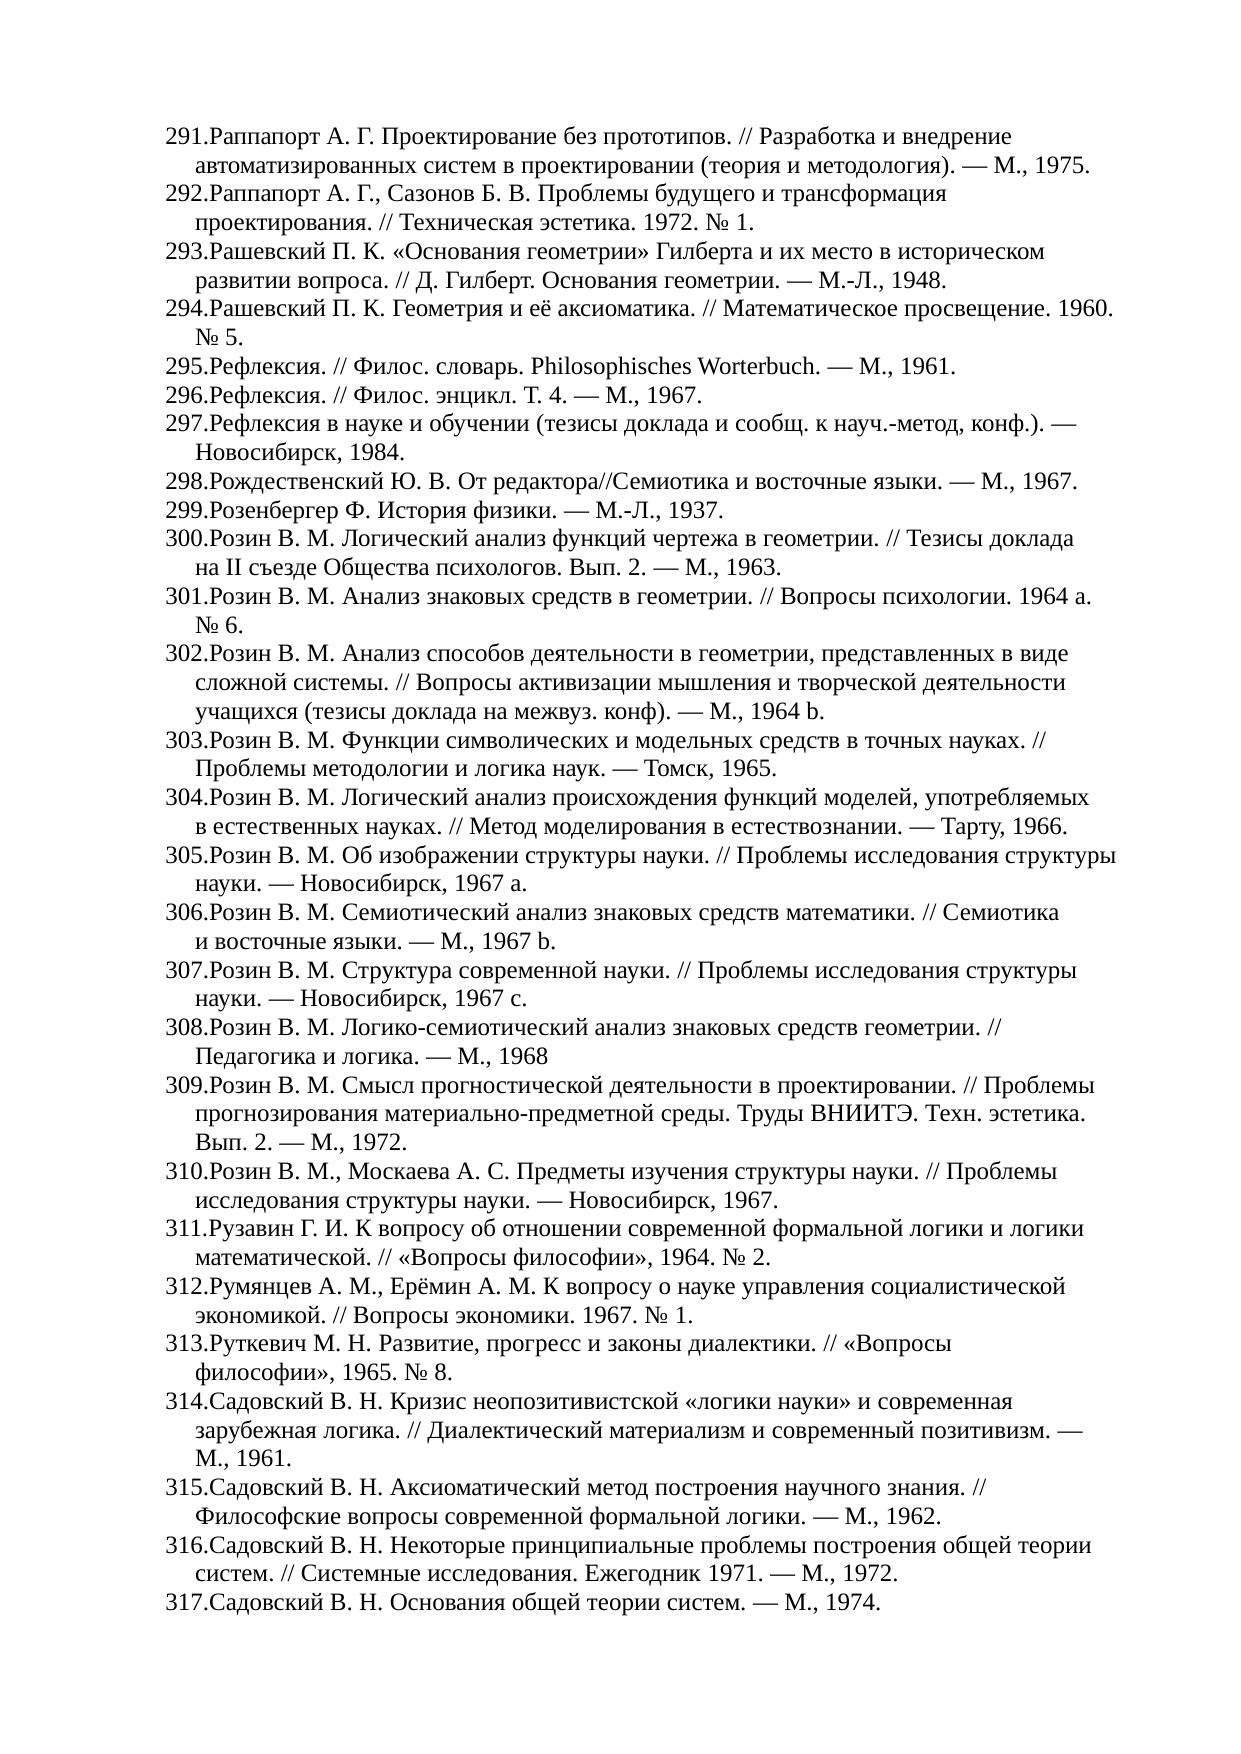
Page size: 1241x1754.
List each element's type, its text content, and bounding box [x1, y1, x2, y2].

table_header I. Работы Г. П. Щедровицкого 1957 a* Щедровицкий Г. П. «Языковое мышление» и его анализ. // Вопросы языкознания. 1957. № 1. (С. 449–465 наст. изд.). b Щедровицкий Г. П., Алексеев Н. Г. О возможных путях исследования мышления как деятельности. // Докл. АПН РСФСР. 1957. № 3; 1958. № 1,4; 1959. № 1,2, 4; 1960. № 2,4, 5,6; 1961. № 4,5; 1962. № 2–6. 1958 a* Щедровицкий Г. П. О некоторых моментах в развитии понятий. // «Вопросы философии», 1958. № 6. (С. 577–589 наст. изд.). b* Щедровицкий Г. П. О строении атрибутивного знания. Сообщения I–VI. // Докл. АПН РСФСР. 1958. № 1,4; 1959. № 1,2, 4; 1960. № 6. (С. 590–630 наст. изд.). 1959 Щедровицкий Г. П., Ладенко И. С. О некоторых принципах генетического исследования мышления. // Тезисы доклада на I съезде Общества психологов. Вып. 1. — М., 1959. 1960 a* Щедровицкий Г. П. К анализу процессов решения задач. // Докл. АПН РСФСР. 1960. № 5. (С. 667–672 наст. изд.). b Щедровицкий Г. П. Опыт анализа сложного рассуждения, содержащего решение математической задачи. (На правах рукописи). — М., 1960. c* Щедровицкий Г. П. и другие. Принцип «параллелизма формы и содержания мышления» и его значение для традиционных логических и психологических исследований. Сообщ. I–IV. // Докл. АПН РСФСР. 1960. № 2,4; 1961. № 4,5. (С. 1–33 наст. изд.). 1961 a Щедровицкий Г. П. О взаимоотношении формальной логики и неопозитивистской «логики науки». // Диалектический материализм и современный позитивизм. — М., 1961. b Щедровицкий Г. П. Технология мышления. // Известия. 1961. № 234. 1962 a* Щедровицкий Г. П. О различии исходных понятий «формальной» и «содержательной» логик. // Методология и логика наук. Учёные зап. Том. ун-та. № 41. — Томск, 1962. (С. 34–49 наст. изд.). b Щедровицкий Г. П. Усвоение мышления и проблемы творческой активности учащихся // О психологических особенностях творческой активности учащихся. Тезисы доклада на межвуз. конф. — М., 1962. с Щедровнцкий Г. П., Якобсон С. Г. К анализу процессов решения простых арифметических задач. Сообщения I–V. // Докл. АПН РСФСР. 1962. № 2–6. 1963 a Щедровицкий Г. П. О месте логики в психолого-педагогических исследованиях. // Тезисы доклада на II съезде Общества психологов. Вып. 2. — М., 1963. b Щедровицкий Г. П. К методологии педагогического исследования игры. // Материалы к симпозиуму. Ротапринт (Библиотека имени В. И. Ленина). — М., 1963. c* Щедровицкий Г. П. Методологические замечания к проблеме происхождения языка. // Науч. докл. высшей школы. Филологические науки. 1963. № 2. (С. 299–316 наст. изд.). d Якобсон С. Г., Щедровицкий Г. П. Логико-психологический анализ способов решения простых арифметических задач. // Тезисы доклада на II съезде Общества психологов. Вып. 2. — М., 1963. 1964 a* Щедровицкий Г. П. Проблемы методологии системного исследования. — М., 1964. (С. 155–196 наст. изд.). b* Щедровицкий Г. П. Игра и «детское общество». // Дошкольное воспитание. 1964. № 4. (С. 673–681 наст. изд.). c* Щедровицкий Г. П. О принципах анализа объективной структуры мыслительной деятельности на основе понятий содержательно-генетической логики. // Вопросы психологии. 1964. № 2. (С. 466–473 наст. изд.). d Щедровицкий Г. П. Место логических и психологических методов в педагогической науке. // «Вопросы философии», 1964. № 7. е Щедровицкий Г. П. О необходимости типологических исследований в психологии и педагогике. // Вопросы активизации мышления и творческой деятельности учащихся. Тезисы доклада на межвуз. конф. — М., 1964. f Щедровицкий Г. П. К характеристике критериев интеллектуального развития ребёнка. // Вопросы психологии. Тезисы доклада на респ. психол. конф. — Киев, 1964. g Щедровицкий Г. П., Костеловский В. А. К анализу средств и процессов познания пространственной формы. Сообщения I–II. // Новые исследования в педагогических науках. Вып. 2,4. — М., 1964–1965. h* Щедровицкий Г. П., Садовский В. Н. К характеристике основных направлений исследования знака в логике; психологии и языкознании. Сообщения I — III. // Новые исследования в педагогических науках, Вып. 2,4, 5. — М., 1964–1965. (С. 515–539 наст. изд.). i Щедровицкий Г. П., Юдин Э. Г. О применении понятия управления в психологических и педагогических исследованиях. // Вопросы активизации мышления и творческой деятельности учащихся. Тезисы доклада на межвуз. конф. — М., 1964. j Щедровицкий Г. П., Якобсон С. Г. Сравнительный логико-психологический анализ способов решения арифметических задач (на укр. языке). // Радяньска школа. 1964. № 6. 1965 a Щедровицкий Г. П. К характеристике наиболее абстрактных направлений методологии структурно-системных исследований. // Проблемы исследования систем и структур. — М., 1965. b Щедровицкий Г. П. Методологические замечания к проблеме типологической классификации языков. // Лингвистическая типология и восточные языки. — М., 1965. c Щедровицкий Г. П. Исследование мышления детей на материале решений простых арифметических задач. // Развитие познавательных и волевых процессов у дошкольников. — М., 1965. d Щедровицкий Г. П. О принципах классификации наиболее абстрактных направлений методологии системно-структурных исследований. // Проблемы исследования систем и структур. — М., 1965. e Лефевр В. А., Щедровицкий Г. П., Юдин Э. Г. «Естественное» и «искусственное» в семиотических системах. // Проблемы исследования систем и структур. Материалы к конференции. — М., 1965. f* Генисаретский О. И., Щедровицкий Г. П. Методологическая картина дизайна. // Программа научн. иссл. лаб. общетеор. иссл. отдела теории и методов худ. констр. ВНИИТЭ. Архив ВНИИТЭ. — М., 1965 (см. Теоретические и методологические исследования в дизайне. Избранные материалы. Ч. I. Труды ВНИИТЭ. Техн. эстетика. Вып. 61. — М., 1990). (С. 317–328 наст. изд.). g* Генисаретский О. И., Щедровицкий Г. П. Дизайн: проблемы исследований. // Программа научн. иссл. лаб. общетеор. иссл. отдела теории и методов худ. констр. ВНИИТЭ. Архив ВНИИТЭ. — М., 1965 (см. Теоретические и методологические исследования в дизайне. Избранные материалы. Ч. I. Труды ВНИИТЭ. Техн. эстетика. Вып. 61. — М., 1990). (С. 329–333 наст. изд.). 1966 a* Щедровицкий Г. П. Об исходных принципах анализа проблемы обучения и развития в рамках теории деятельности. // Обучение и развитие. Материалы к симпозиуму. — М., 1966. (С. 197–227 наст. изд). b* Щедровицкий Г. П. Методологические замечания к педагогическому исследованию игры. // Психология и педагогика игры дошкольника. — М., 1966. (С. 687–715 наст. изд.). c* Щедровицкий Г. П. Заметки о мышлении по схемам двойного знания. // Материалы к симпозиуму по логике науки. — Киев, 1966. (С. 474–476 наст. изд.). d Щедровицкий Г. П. «Естественное» и «искусственное» в развитии речи языка. // Основные проблемы эволюции языка. Материалы Всесоюз. конф. по общ. языкознанию. Ч. 1. Самарканд, 1966. e Щедровицкий Г. П. К анализу исходных принципов и понятий формальной логики. // Философ, иссл.: Труды Болгар, акад. наук. 1966. f Щедровицкий Г. П. О логическом смысле проблемы лингвистических универсалий. // Конф. по проблемам изучения универсальных и ареальных свойств языков. Тезисы доклада — М., 1966. g* Щедровицкий Г. П. О различных планах изучения моделей и моделирования. // Метод моделирования в естествознании. — Тарту, 1966. (С. 631–633 назд. изд.). h* Щедровицкий Г. П. Надежина Р. Г. Развитие детей и проблемы нравственного воспитания. // Обучение и развитие. Материалы к симпозиуму. — М., 1966. (С. 682–686 наст. изд.). i* Щедровицкий Г. П., Юдин Э. Г. Педагогика и социология. Сообщение 1. // Новые исследования в педагогических науках. Вып. 7. — М., 1966. (С. 342–349 наст. изд.). j Shchedrovitzky G. P. Methodological problem; of system research. // General Systems. 1966. Vol. XI. (Перевод работы 1964 a). k Лефевр В. А., Щедровицкий Г. П., Юдин З. Г. Анализ связей управления в социальных структурах и деятельности. (Место публикации не установлено). 1966. i* Щедровицкий Г. П. Дизайн и его наука: «художественное конструирование» — сегодня, а что дальше? // Научный отчёт по теме 0047 [1]. ВНИИТЭ. — М., 1966 (см. Теоретические и методологические исследования в дизайне. Избранные материалы. Ч. I. Труды ВНИИТЭ. Техн. эстетика. Вып. 61. — М., 1990). (С. 334–341 наст. изд.). 1967 a Щедровицкий Г. П. О методе семиотического исследования знаковых систем. // Семиотика и восточные языки. — М., 1967. b* Щедровицкий Г. П. О специфических характеристиках логико-методологического исследования науки. // Проблемы исследования структуры науки. — Новосибирск, 1967. (С 350–359 наст. изд.). c* Щедровицкий Г. П. Что значит рассматривать язык как знаковую систему? // Материалы к конференции «Язык как знаковая система особого рода». — М., 1967. (С. 540–544 наст. изд.). d Щедровицкий Г. П., Дубровский В. Я. Научное исследование в системе «методологической работы». // Проблемы исследования структуры науки. — Новосибирск, 1967. e Щедровицкий Г. П., Розин В. М. Концепция лингвистической относительности Б. Л. Уорфа и проблемы исследования «языкового мышления». // Семиотика и восточные языки М., 1967. f Schedrovitsky G. P. Concerning the analysis of initial hriniciples and conceptions of formal logic. // Systematics. Vol. 5.1967. № 2. (Перевод работы 1966 е). g* Лефевр В. А., Щедровицкий Г. П., Юдин 3. Г. «Естественное» и «искусственное» в семиотических системах. // Семиотика и восточные языки. — М., 1967. (С. 50–56 наст. из/].). 1968 a Щедровицкий Г. П. Система педагогических исследований (методологический анализ). // Педагогика и логика. — М., 1968. b Щедровицкий Г. П. К анализу структуры, оснований и метода эвристики. // IV Всесоюз. симпозиум по кибернетике. Материалы симпозиума. Тбилиси, 1968. с Щедровицкий Г. П. Модели новых фактов для логики. // «Вопросы философии», 1968. № 4. d Schedrovitsky G. P. Concerning the analysis of initial hriniciples and conceptions of formal logic. // General Systems. Vol. XIII. 1 968. (Перевод работы 1966 е). е Scedrovickij G. P. Methodologische Bemerkungen zum Problem einer typologischen Klassifikation der Sprachen. // Linguistics. 1968. № 42. (Перевод работы 1965 b). f* Щедровицкий Г. П. Лингвистика, психолингвистика, теория деятельности. // Теория речевой деятельности. — М., 1968. (С. 360–366 наст. изд.). 1969 a* Щедровицкий Г. П. Проблема объекта в системном проектировании. // Вторая Всесоюз. конференция по технической кибернетике. Тезисы доклада — М., 1969. (С. 399–400 наст. изд.). b Щедровицкий Г. П. Методологический смысл проблемы лингвистических универсалий. // Языковые универсалии и лингвистическая типология. — М., 1969. 1970 Щедровицкий Г. П. О системе педагогических исследований (методологический анализ). // Оптимизация процессов обучения в высшей и средней школе. Душанбе, 1970. 1971 a Щедровицкий Г. П. Значения как конструктивные компоненты знака. // Вопросы семантики. Тезисы доклада — М., 1971. b Щедровицкий Г. П. Человек и деятельность в инженерно-психологических исследованиях. // Проблемы инженерной психологии. Вып. 1. — М., 1971. с Щедровицкий Г. П. Понимание как компонента исследования знака. // Вопросы семантики. Тезисы доклада — М., 1971. d Щедровицкий Г. П. О типах знаний, получаемых при описании сложного объекта, объединяющего «парадигматику» и «синтагматику». // Актуальные проблемы лексикологии. Докл. лингвист, конф. Ч. 1. Томск. 1971. e Щедровицкий Г. П. «Логическое» и «лингвистическое» в знаках (к характеристик е материал а терминологической работы). // Семиотические проблемы языков науки, терминологии и информатики. Ч. 1. — М., 1971. f Щедровицкий Г. П. К проблеме существования терминов в тексте и в парадигматических системах. // Семиотические проблемы языков науки, терминологии и информатики. Ч. 2. — М., 1971. g Щедровицкий Г. П. Значения и знания. // Актуальные проблемы лексикологии. Тезисы доклада Ч. 2. — Новосибирск, 1971. h Щедровицкий Г. П. Деятельность и понятие деятельности. // Материалы IV Всесоюз. съезда Общества психологов. Тбилиси, 1971. i Schedrovitsky G. P. Configuration as a method of construction of complex knowledge. // Systematics. Vol. 8.1971. № 4. j Щедровицкий Г. П. Проблема соотношения логических и психологических исследований мышления в истории советской психологии. // Материалы IV Всесоюз. съезда Общества психологов. Тбилиси, 1971. 1972 a Щедровицкий Г. П. Цели и продукты терминологической работы (методологические заметки о процессах становления терминологической деятельности). // Актуальные проблемы лексикологии. — Новосибирск, 1972. b Stschedrowitzky G. P. Die Struktur des Zeichens: Sinn und Bedeutung. // Ideen des exakten Wissens. Wissenschaft und Technik in der Sowjetunion. 1972. № 12. 1973 a* Щедровицкий Г. П. Системно-структурный подход в анализе и описании эволюции мышления. // Мышление и общение. Материалы Всесоюз. симпозиума. Алма-Ата, 1973. (С. 477–480 наст. изд.). b Щедровицкий Г. П. Структура знака: смыслы и значения. // Проблемы лексикологии. — Минск, 1973. c Щедровицкий Г. П., Дубровский В. Я. Проблема объекта в системном проектировании. // Методология исследования проектной деятельности. Тез. сообщ. Всесоюз. науч. конф. «Автоматизация проектирования как комплексная проблема совершенствования проектного дела в стране». Сб. 2. — М., 1973. d Щедрювицкий Г. П., Надежина Р. Г. О двух типах отношений руководств а в групповой деятельности детей. // Вопросы психологии. 1973. № 5. е Щедровицкий Г. П., Якобсон С. Г. Заметки к определению понятий «мышление» и «понимание». // Мышление и общение. Материалы Всесоюз. симпоз. Алма-Ата, 1973. 1974 a* Щедровицкий Г. П. Смысл и значение. // Проблемы семантики. — М., 1974. (С. 545–576 наст. изд.). b* Щедровицкий Г. П. Системное движение и перспективы развития системно-структурной методологии. Обнинск, 1974. (С. 57–88 наст. изд). с* Щедровицкий Г. П. Два понятия системы. // Труды XIII Межд. Конгресса по истории науки и техники. Т. 1а. — М., 1974. (С. 228–232 наст. изд). d Щедровицкий Г. П. Коммуникация, деятельность, рефлексия. // Исследование речемыслительной деятельности. Алма-Ата, 1974. e Щедровицкий ГЛ. Логико-психологический анализ процедур и способов решения простых арифметических задач. // Психолого-педагогические проблемы обучения и развития. Душанбе, 1974. 1975 a* Щедровицкий Г. П. Автоматизация проектирования и задачи развития проектировочной деятельности. // Разработка и внедрение автоматизированных систем в проектировании (теория и методология). — М., 1975. (С. 401–436 наст. изд.). b* Щедровицкий Г. П. Проблема исторического развития мышления. // Генетические и социальные проблемы интеллектуальной деятельности. Алма-Ата, 1975. (С. 496–514 наст. изд.). а* Щедровицкий Г. П. Исходные представления и категориальные средства теории деятельности (Приложение I к 1975 а’). (С. 233–280 наст. изд.). а* Щедровицкий Г. П. Общая идея метода восхождения от абстрактного к конкретному (Приложение II к 1975 а’). e* Щедровицкий Г. П. Категории «процесс — механизм» в контексте исследования развития (Приложение III к 1975 а»). f* Щедровицкий Г. П. Генетическое восхождение (Приложение IV к 1975 а’). 1976 Щедровицкий Г. П. Проблемы построения системной теории сложного «популятивного» объекта. // Системные исследования. Ежегодник 1975. — М., 1976. 1977 a Щедровицкий Г. П., Щедровицкий П. Г. Проблематизация и проблемы в процессах программирования решения задач. // Логика научного поиска. Тезисы доклада Свердловск, 1977. 1978 a Щедровицкий Г. П. Методологический подход как средство объединения знаний из разных научных предметов. // Методологические аспекты взаимодействия общественных, естественных и технических наук. Тез докл. М. — Обниск, 1978. b Аросьев Д. Л., Астахов В. И., Щедровицкий Г. П. Средства и методы проектирования годичного цикла спортивной подготовки. Макет учебно-деловой игры. // Отчёт КНГ МОГИФК по теме № 05–139–21.1978. 1979 a Щедровицкий Г. П. Комплексная организация научно-исследовательских работ как социотехническая систем а. // Комплексный подход к научному поиску: проблемы и перспективы. Ч. 2. — Свердловск, 1979. b Поливанова С. Б., Щедровицкий Г. П. Методологическая организация мышления и деятельности как условие и средство комплексной организации НИР. // Комплексный подход к научному поиску: Проблемы и перспективы. Ч. 2. — Свердловск, 1979. 1981 a* Щедровицкий Г. П. Принципы и общая схема методологической организации системно-структурных исследований и разработок. // Системные исследования: Методологические проблемы. Ежегодник 1981. — М., 1981. (С. 88–114 наст. изд.). b Щедровицкий Г. П. О двух способах структурно-системного представления объектов. // Машинные методы обнаружения закономерностей. Рига, 1981. 1982 Shchedrovitsky C. P. Methodological organization of systems-structural research and development: principles and general scheme. // General Systems. Vol. XXVII. 1982. (Перевод работы 1981 a*). 1983 a Щедровицкий Г. П. Организационно-деятельностная игра как новая форма организации коллективной мыследеятельности. // Методы исследования, диагностики и развития международных трудовых коллективов. — М., 1983. b Щедровицкий Г. П. Системо-деятельностный подход в анализе и оценке места и функций естественнонаучных картин мира в современном мировоззрении. // Научная картина мира как компонент современного мировоззрения. Материалы симпозиума. М. — Обнинск, 1983. с* Щедровицкий Г. П., Котельников С. И. Организационно-деятельностная игра как новая форма организации и метод развития коллективной мыследеятельности. // Нововведения в организациях. Труды семинара. ВНИИ системных исследований. — М., 1983. (С. 115–142 наст. изд.). 1984 Щедровицкий Г. П. Синтез знаний: проблемы и методы. // На пути к теории научного знания. — М., 1984. (С. 634–666 наст. изд.). 1985 a Ойзерман М. Т., Рац М. В., Щедровицкий Г. П. Научные и практические вопросы создания проектов, эффективно реализуемых с точки зрения инженерных изысканий. // Проблемы методологии и технологии инженерных изысканий. — М., 1985. b Наградова Е. Я., Щедровицкий Г. П. Категории сложности изыскательных работ как объект исследований с системо-деятельностной точки зрения. // Проблемы методологии и технологии инженерных изысканий. — М., 1985. с Shchedrovitsky C. P. Methodological organization of systems-structural research and development: principles and general scheme. // Systems Research, II. Methodological Problems. 1985. (Перевод работы 1981 a*). 1987 a* Щедровицкий Г. П. Схема мыследеятельности — системно-структурное строение, смысл и содержание. // Системные исследования. Методологические проблемы. Ежегодник 1986. — М., 1 987. (С. 281–298 наст. изд.). b Щедровицкий Г. П. Методологический подход как средство объединения знаний из разных научных предметов. // Методологические аспекты взаимодействия общественных, естественных и технических наук. Тезисы доклада и выст. Ч. I–II. М. — Обнинск, 1987. 1991 Щедровицкий Г. П. Методологический смысл оппозиции натуралистического и системо-деятельностного подходов. // «Вопросы методологии». 1991. № 2. (С. 143–154 наст. изд.). II. Работы других авторов Автоматизация в проектировании. — М., 1972. Акофф Р. Л. О природе систем. // Изв. АН СССР. Техн. кибернетика. 1971. № 3. Акофф Р. Л. Планирование в больших экономических системах. — М., 1972. Акофф Р. Искусство решения проблем. — М., 1982. Акофф Р. Планирование будущего корпорации. — М., 1985. Алексеев И. С. Возможная модель структуры физического знания. // Проблемы истории и методологии научного познания. — М., 1974 а. Алексеев И. С. Принцип детерминизма и физическая картина реальности. // Философия и естествознание. — М., 1974 b. Алексеев Н. Г. Проблема управления мыслительной деятельностью при решении алгебраических задач и их классификация. // Вопросы активизации мышления и творческой деятельности учащихся. Тезисы докладов на межвузовской конференции. — М., 1964. Алексеев Н. Г. Формирование осознанного решения учебной задачи. // Педагогика и логика. — М., 1968. Алексеев Н. Г., Москаева А. С. О некоторых психологических проблемах при решении текстовых задач. // Психологія навчання і виховання. Тезисы докладов на республиканской психологической конференции. — Киев, 1964. Аристотель. Метафизика. М, 1937 а. Аристотель. О душе. — М., 1937 b. Аристотель. Физика. — М., 1937 с. Аристотель. Аналитики. — М., 1952. Аристотель. Сочинения. В 4-х т. — М., 1978. Асмус В. Ф. Логика. — М., 1947. Асмус В. Ф. Шарль Серрюс и логика отношений. // Ш. Серрюс. Опыт исследования значения логики. — М., 1948. Афанасьев В. Г. Научное руководство социальными процессами. // Коммунист. 1965. № 12. Афанасьев В. Г. Об интенсификации развития социалистического общества (проблемы взаимодействия науки, техники и управления). — М., 1969. Ахманов А. С. Формы мысли и законы формальной логики. К вопросу о предмете формальной логики. // Вопросы логики. — М., 1955. Ахманов А. С. Логическое учение Аристотеля. — М., 1960. Бакрадзе К. Логика. Тбилиси, 1951. Беккер Г., Босков А. Современная социологическая теория. — М., 1962. Бернштейн Н. А. Некоторые назревающие проблемы регуляции двигательных актов. // Вопросы психологии. 1957. № 6. Вир Ст. Кибернетика и управление производством. — М., 1963. Блауберг И. В., Садовский В. Н., Юдин Э. Г. Системный подход: предпосылки, проблемы, трудности. — М., 1969. Блауберг И. В., Юдин Э. Г. Становление и сущность системного подхода. — М., 1973. Богданов А. А. Всеобщая организационная наука (тектология). В 3-х т. Восьмое издание. Москва-Берлин, 1925–1929. Большие системы: теория, методология, моделирование. — М., 1971. Больцман Л. Лекции по кинетической теории газов. — М., 1956. Борджану К. О научном характере понятия прогресса. // Проблемы философии. — М., 1960. Бродский И. Н., Серебрянников О. Ф. О характере современной формальной логики II Вопросы философии. 1964. № 2. Бутлеров A. M. Альдегиды, кетоны и нитропроизводные жирного ряда. Специальный куре органической химии. 1875. Ветров А. А. Математическая логика и современная формальная логика. // «Вопросы философии», 1964. № 2. Вико Дж. Основания новой науки об общей природе наций. — Л., 1940. Виндельбанд В. Принципы логики. // Логика. Вып. 1. М, 1913. Винер Н. Кибернетика. — М., 1958. Витгенштейн Л. Логико-философский трактат. — М., 1959. Войшвилло Е. К. К вопросу о предмете логики. // Вопросы логики. — М., 1955. Волков Г. Н. Социология науки. Социологические очерки научно-технической деятельности. — М., 1968. Волков Г. Научно-техническая революция: естествознание и обществоведение. // Правда. 1973, 25 февр. Восхождение от абстрактного к конкретному. // Филее, энцикл. Т. 1. — М., 1960. Выготский Л. С. Мышление и речь. Психологические исследования. — М.-Л., 1934. Выготский Л. С. Избранные психологические исследования. — М., 1956. Выготский Л. С. Развитие высших психических функций. — М., 1960. Галилей Г. Беседы и математические доказательства… // Сочинения. Т. 1. — М.-Л., 1934. Галилей Г. Диалог о двух главных системах мира — птоломеевой и коперниковой. — М.-Л., 1948. Гальперин П. Я., Талызина Н. Ф. Формирование начальных геометрических понятий на основе организованного действия учащихся. // Вопросы психологии. 1957. № 1. Гвишиани Д. М. Управление — прежде всего наука. // Известия, 1963, № 118. Гвишиани Д. М. Предисловие. // Дейнеко О. А. Методологические проблемы науки управления производством. — М., 1971. Гвишиани Д. М. Организация и управление. — М., 1972. Гвишиани Д. М., Каменицер С. Е. Научно организовать труд по управлению производством. // Социалистический труд. 1965. № 2. Гвишиани Д. М., Лисичкин В. А. Системы прогнозирования в планировании и управлении научными исследованиями и разработками. — М., 1969. Гегель Г. В. Ф. Энциклопедия философских наук. Ч. 1. Логика. // Сочинения. Т. 1. — М., 1934. Гегель Г. В. Ф. Наука логики. // Сочинения. Т. 5–6. — М., 1937. Гейтинг А. Обзор исследований по основаниям математики. — М., 1936. Гелернтер Г. А., Рочестер Н. Интеллектуальное поведение машин, решающих задачи. // Психология мышления. — М., 1965. Генисаретский О. И. Специфические черты объектов системного исследования. // Проблемы исследования систем и структур. — М., 1965. Генисаретский О. И. Логический смысл моделей и моделирования. // Метод моделирования в естествознании. Тезисы доклада и выступлений на симпоз. — Тарту, 1966 а. Генисаретский О. И. Проблема смысла в содержательно-генетической логике. // Методология и логика науки. — М., 1966 b. Генисаретский О. И. Понятие о деятельности. Деятельность проектирования. // дизайн в сфере проектирования. Методологическое исследование. Т. 1. Архив ВНИИТЭ. № 470.1967. Генисаретский О. И. Опыт моделирования представляющей и рефлектирующей способностей сознания. // Всесоюзный симпозиум по кибернетике. Тбилиси, 1968. Генисаретский О. И. Опыт методологического конструирования общественных систем. // Моделирование социальных процессов. — М., 1970. Генисаретский О. И. Методологическая организация системной деятельности. // Разработка и внедрение автоматизированных систем в проектировании (теория и методология). — М., 1975. Гердер И. Г. Трактат о происхождении языка. // Гердер И. Г. Избранные сочинения. — М.-Л., 1959. Гессе Г. Игра в бисер. — М., 1969. Гилберт Д. Основания геометрии. — М., 1948. Гилберт Д., Аккерман В. Основы теоретической логики. — М., 1947. Глушков В. М. Построение автоматизированных систем управления. // Актуальные проблемы управления. — М., 1972. Гоббс Т. Избранные произведения. В 2-х т. — М., 1965. Головнях В. В. Комплексирование оптимизационных, имитационных и логико-лингвистических моделей в автоматизированных системах управления летательным аппаратом. // Вопросы кибернетики. Вып. 121. — М., 1986. Горохов В. Г. Методологический анализ системотехники. — М., 1982 а. Горохов В. Г. Современные комплексные научно-технические дисциплины. // «Вопросы философии», 1982 b. № 7. Гослинг Б. Проектирование систем. // Перевод № 567 ГКРЭ СССР. 1964. Греневский Т. Кибернетика без математики. — М., 1964. Григорьев Э. П. Проектный метод прогнозирования и его использование при формировании бытовой предметной среды. // Проблемы прогнозирования материально-предметной среды Труды ВНИИТЭ. Техн. эстетика. Вып. 2. — М., 1972. Гропп P. O. К вопросу о марксистской диалектической логике как системе категорий. // «Вопросы философии», 1959. № 1. Грушин Б. А. Логические и исторические приёмы исследования в «Капитале» К. Маркса. // Вопросы философия. 1955. № 4. Грушин Б. А. О приёмах и способах воспроизведения в мышлении исторических процессов развития. // Канд. диссертация. МГУ, 1957. Грушин Б. А. Маркс и современные методы исторического исследования. // «Вопросы философии», 1958. № 3. Грушин Б. А. Очерки логики исторического исследования. — М., 1961. Грушин Б. А. Процесс развития (логическая характеристика категории в свете задач исторической науки). // Проблемы методологии и логики наук. — Томск, 1962. Гуд Г. Х., Макол Р. Э. Системотехника: введение в проектирование больших систем. — М., 1962. Гудожник Г. С. Научно-технический прогресс: сущность, основные тенденции. — М., 1970. Гуковский М. А. Механика Леонардо да Винчи. — М.-Л., 1947. Гуссерль Э. Пролегомены к чистой логике. // Гуссерль Э. Логические исследования. Ч. 1. — СПб., 1909. Гущин Ю. Ф., Дубровский В. Я, ЩедровицкийЛ. П. К понятию «системное проектирование». // Большие информационно-управляющие системы. — М., 1969. Гущин Ю. Ф., Дубровский В. Я., Щедровицкий Л. П. О методических принципах инженерно-психологического проектирования. // Проблемы инженерной психологии. Вып. 1. — М., 1971. Гэлбрейт Дж. Новое индустриальное общество. — М., 1969. Дворецкий И. Х. Древнегреческо-русский словарь. — М., 1958. Дейнеко О. А. Методологические проблемы науки управления производством. — М., 1971. Джемпер М. Понятие массы в классической и современной физике. — М., 1967. Джонсон Ф. и другие. Системы и руководство (теория систем и руководство системами). — М., 1971. Дизайн в сфере проектирования. Методологическое исследование. Т. 1 / Под ред. Г. П. Щедровицкого и О. И. Генисаретского. // Архив ВНИИТЭ. № 470.1967. Диксон Дж. Проектирование систем: изобретательство, анализ и принятие решений. — М., 1969. Дубовская В. И. К вопросу о связях теории с компонентами учебной деятельности. // Проблемы исследования систем и структур. Материалы к конференции. — М., 1965. Дубровский В. Я. О природе и основаниях эффективности эвристических методов. // IV Всесоюзный симпозиум по кибернетике, (материалы симпозиума). Тбилиси, 1968. Дубровский В. Я. К проблеме распределения функций в системах «человек — машина». // Большие информационно-управляющие системы. — М., 1969. Дубровский В. Я. Об одной модели деятельности проектирования. // Проблемы инженерной психология. Вып. 1. — М., 1971 а. Дубровский В. Я. Проблема знаний в инженерно-психологическом проектировании. // Проблемы инженерной психологии. Вып. 1. — М., 1971 b. Дубровский В. Я., Щедровицкий Л. П. Проблема распределения функции в системах «человек — машина». // Инженерно-психологическое проектирование. Вып. 1. — М., 1970 а. Дубровский В. Я., Щедровицкий Л. П. Инженерная психология и развитие системного проектирования. // Инженерно-психологическое проектирование. Вып. 2. — М., 1970 b. Дубровский В. Я., Щедровицкий Л. П. Проблемы системного инженерно-психологического проектирования. — М., 1971 а. Дубровский В. Я., Щедровицкий Л. П. Социальное назначение инженерной психологии. // Проблемы инженерной психологии. Вып. 1. — М., 1971 b. Дубровский В. Я., Щедровицкий Л. П. Концепция машинизации проектирования как вида мыслительной деятельности. // Методология исследования проектной деятельности. Всесоюз. науч. конф. «Автоматизация проектирования как комплексная проблема совершенствования проектного дела в стране». Сб. 2. — М., 1973. Дубровский В. Я., Щедровицкий Л. П. Проблемы модификации в системном проектировании. // Разработка и внедрение автоматизированных систем в проектировании (теория и методология). — М., 1975. Дынин Б. С. К вопросу о характере проблем методологии. // Философия, методология, наука. — М., 1972. Евенко Л. И. Системный анализ — инструмент обоснования управленческих решений. // США: экономика, политика, идеология. 1970. № 8. Ельмслев Л. Пролегомены к теории языка. // Новое в лингвистике. Вып. 1. — М., 1960. Емельянов С. В. Современные проблемы научного управления. // Цикл лекций о со временных методах планирования и управления народным хозяйством. — М., 1970. Емельянов С. В. Организационные системы управления: принципы построения структурных схем. // Актуальные проблемы управления. — М., 1972. Епископосов Г. Л. Техника и социология. — М., 1967. Жимерин Д. Г. Проблемы автоматизации управления. // Автоматизированные системы управления. — М., 1972. Жолковский А. К. Предисловие. // Машинный перевод и прикладная лингвистика. 1964. № 8. Жолковский А. К. и другие. О принципиальном использовании смысла при машинном переводе. // Труды Института точной механики и вычислительной техники. Машинный перевод — 1961. Вып. 2. — М., 1961. Жолковский А. К., Мельчук И. А. К построению действующей модели языка «Смысл-текст». // Машинный перевод и прикладная лингвистика. 1969. № 11. Заде Л., Дезоер Ч. Теория линейных систем. — М., 1970. Замошкин Ю. А. Психологическое направление в современной буржуазной социологии. — М., 1958. ЗигвартХ. Учение о суждении, понятии и выводе. // Зигварт X. Логика. Т. 1. — СПб., 1908 а. ЗигвартХ. Учение о методе. // Зигварт X. Логика. Т. 2. Вып. 1. — СПб., 1908 b. Зиновьев А. А. Восхождение от абстрактного к конкретному (на материале «Капитала» К. Маркса). // Канд. диссертация. — М., 1954. Зиновьев А. А. Логическое строение знаний о связях. // Логические исследования. — М., 1959 а. Зиновьев А. А. Следование как свойство высказываний о связях. // Науч. докл. высшей школы. Философские науки. 1959 b. № 3. Зиновьев А. А. 06 одной программе исследования мышления. // Докл. АПН РСФСР. 1959 с. № 2. Зиновьев А. А. О логической природе восхождения от абстрактного к конкретному. // Филос. энцикл. Т. 1. — М., 1960 а. Зиновьев А. А. К вопросу о методе исследования знаний (высказывания о связях). // Докл. АПН РСФСР. 1960 b. № 3. Зиновьев А. А. К определению понятия связи. // «Вопросы философии», 1960 с. № 8. Зиновьев А. А. Логика высказываний и теория вывода. — М., 1962. Зиновьев А. А. Об основных понятиях и принципах логики науки. // Логическая структура научного знания. — М., 1965. Зиновьев А. А., Ревзин И. И. Логическая модель как средство научного исследования. // «Вопросы философии», 1960. № 1. Зинченко А. П. Игра. В Харькове проведён экспертный семинар по теме «Учебно-воспитательный процесс в ВУЗе». // Архитектура. Приложение к «Строительной газете» от 25 апреля 1982. Зинченко А. П. Игровая форма межпрофессионального обсуждения градостроительных проблем. // Строительство и архитектура. 1983. № 8. Зинченко П. И. Проблема непроизвольного запоминания. // Научные записки Харьковского государственного педагогического института иностранных языков. Т. 1.1939. Ильенков Э. В. Диалектика абстрактного и конкретного в «Капитале» К. Маркса. — М., 1960. Ильенков Э. В. Предмет логики как науки в новой философии. // «Вопросы философии», 1965. № 5. Ильенков Э. В. К истории вопроса о предмете логики как науки. // «Вопросы философии», 1966. № 2. Ильенков Э. В. Идеальное. // Филос. энцикл. Т. 2. — М., 1962. Исследования по общей теории систем. — М., 1969. Калман Р. и другие. Математическая теория систем. — М., 1971. Кант И. Критика чистого разума. — СПб., 1907. Кант И. Логика. — СПб., 1915. Кантор Г. Учение о множествах. // Новые идеи в математике. Сб. 6. — СПб., 1914. Квейд Э. Анализ сложных систем (методология анализа при подготовке военных решений). — М., 1969. Кибернетический сборник. Вып. 1. — М., 1960. Клини С. К. Введение в метаматематику. — М., 1957. Климовская Г. И. Опыт псевдогенетического поиска языковых универсалий. // Языковые универсалии и лингвистическая типология М., 1969. Клир Дж. Абстрактное понятие системы как методологическое средство. // Исследования по общей теории систем. — М., 1969. Комплексный подход к научному поиску: проблемы и перспективы. В 2-х ч. — Свердловск, 1979. Кон И. С. О понятии исторического прогресса. // Проблемы развития в природе и обществе. — М.-Л., 1958. Кон И. С. Прогресс общественный. // Филос. энцикл. Т. 4. — М., 1967. Кондильяк Э. Б. Трактат о системах. — М., 1938. Кондорсэ Ж. А. Эскиз исторической картины прогресса человеческого разума. — М., 1936. Кондрашов И. А. К вопросу о происхождении языка. // Вопросы языкознания в свете трудов И. В. Сталина. — М., 1950. Копнин П. В., Крымский С. Б. Заметки о логике современной и традиционной. // «Вопросы философии», 1965, № 7. Коссериу Э. Синхрония, диахрония и история//Новое в лингвистике. Вып. III. — M., 1963. Косыгин Ю. А. Методологические вопросы системных исследований в геологии. // Геотектоника. 1970. № 2. Котарбиньский Т. Избранные произведения. — М., 1963. Кремянский В. И. Некоторые особенности организмов как «систем» с точки зрения физики, кибернетики и биологии. // «Вопросы философии», 1958. № 8. Кузьмин В. П. Принцип системности в теории и методологии К. Маркса. — М., 1976. Кузнецов Б. Г. Беседы по теории относительности. — М., 1960. Курс для высшего управленческого персонала. — М., 1970. Кутта Ф. Человек. Труд. Техника. — М., 1970. Кутюра Л. Философские принципы математики. — СПб., 1913. Куффиньяль Л. Кибернетика — искусство управления. // Наука и человечество 1963. — М., 1963. Ладенко И. С. Об отношении эквивалентности и его роли в некоторых процессах мышления. // Докл. АПН РСФСР. 1958 а. № 1. Ладенко И. С. О процессах мышления, связанных с установлением отношения эквивалентности. // Докл. АПН РСФСР. 1958 b. № 2. Ладенко И. С. Проблемы обоснования математики и логической эмпиризм. // Диалектический материализм и современный позитивизм. — М., 1961. Лакатос И. Доказательства и опровержения. Как доказываются теоремы. — М., 1967. Ланге О. Целое и развитие в свете кибернетики. // Исследования по общей теории систем. — М., 1969. Лапин И. И., Пригожин А. И. «Социальные инновации» — новое направление в организационной психологии на Западе. // Психологический журнал. Т. 3.1982. № 5. Лейбниц Г. Новые опыты о человеческом разуме. — М.-Л., 1936. Лекторский В. А., Садовский В. Н. О принципах исследования систем (в связи с общей теорией систем Л. Берталанфи). // «Вопросы философии», 1960. № 8. Лекторский В. А. и другие. История предмета философии. // Филос. энцикл. Т. 5. — М., 1970. Ленин В. И. Философские тетради. // ПСС. Четвёртое издание. Т. 38. — М., 1958. Ленин В. И. Материализм и эмпириокритицизм. // ПСС. Т. 18.. — М., 1961 Ленин В. И. Империализм, как высшая стадия капитализма. // ПСС. Т. 27. — М., 1962 Леонтьев А. А. Психолингвистика. — Л., 1967. Леонтьев А. А. Язык, речь, речевая деятельность. — М., 1969. Леонтьев А. Н. Психологические основы дошкольной игры. // Проблемы развития психики. — М., 1959. Леонтьев А. Н. Проблемы развития психики. — М., 1959. Леонтьев А. Н. О некоторых перспективных проблемах советской психологии. // Вопросы психологии. 1967. № 6. Леонтьев А. Н. Автоматизация и человек. // Психологические исследования. Вып. 2. — М., 1970. Лефевр В. А. О способах представления объектов как систем. // Тезисы доклада симп. «Логика научного исследования» и семинара логиков. — Киев, 1962. Лефевр В. А. О различии «процесса решения» и «способа решения» задач. // Тезисы доклада на II съезде Общества психологов. — М., 1963. Лефевр В. А. О самоорганизующихся и саморефлексивных системах и их исследовании. // Проблемы исследования систем и структур. — М., 1965. Лефевр В. А. Конфликтующие структуры. — М., 1967. Лефевр В. А. О способах представления объектов как систем. // Философские проблемы современного естествознания. Вып. 14. — Киев, 1969. Лефевр В. А. Системы, нарисованные на системах. // Системный метод и современная наука. Вып. 1. — Новосибирск, 1970. Лефевр В. А., Дубовская В. И. Способ решения задач как содержание обучения. // Новые исследования в педагогических науках». Вып. 4. — М., 1965. Лисицин В. Н., Попов Г. Х. О науке управления. // Плановое хозяйство. 1968. № 3. Логика научного поиска (тезисы доклада к Всесоюз. симп.). Ч. 1. — Свердловск, 1977. Логические исследования. — М., 1959. Локк Дж. Избранные философские произведения. Т. 1. — М., 1960. Ломов Б. Ф. Человек и техника. — М., 1966. Лосев А. Ф. Платон. // Филос. энцикл. Т. 4. — М., 1967. Луканин Р. К., Касымжанов А. Х. Об исходных моментах проблемы взаимоотношения диалектики и формальной логики. // Актуальные проблемы диалектической логики (мат. Всесоюз. симп. по диалектической логике). Алма-ата, 1971. Лукасевич Я. Аристотелевская силлогистика с точки зрения современной формальной логики. — М., 1959. Любищев А. А. Значение и будущее систематики. // Природа. 1971. № 2. Маковельский А. О. История логики. — М., 1967. Максвелл Дж. К. Избранные сочинения по теории электромагнитного поля. — М., 1938. Мамардашвили М. К. Процесс анализа и синтеза. // «Вопросы философии», 1958. № 2. Мамардашвили М. К. Некоторые вопросы исследования истории философии как истории познания. // «Вопросы философии», 1959. №: 12. Мамардашвипи М. К. Формы и содержание мышления (к критике гегелевского учения о формах познания). — М., 1968 а. Мамардашвили М. К. Анализ сознания в работах К. Маркса. // «Вопросы философии», 1968 b. № 6. Марков И. Б. Научно-техническая революция: анализ, перспективы, последствия. — М., 1971. Маркс К. К критике политической экономии. — М., 1952. Маркс К. Капитал. Т. 1. — М., 1955 а. Маркс К. Тезисы о Фейербахе. // Маркс К. и Энгельс Ф. Сочинения. Второе издание. Т. З. — М., 1955 b. Маркс К. Экономическо-философские рукописи 1884 года. // Маркс К. и Энгельс Ф. Из ранних произведений. — М., 1956. Маркс К. Теории прибавочной стоимости (IV том «Капитала»). // Маркс К. и Энгельс Ф. Сочинения. Т. 26. Ч. ІІІ. — М., 1964. Маркс К., Энгельс Ф. Немецкая идеология. // Маркс К. и Энгельс Ф. Сочинения. Второе издание. Т. З М., 1955 а. Маркс К., Энгельс Ф. Святое семейство, или критика критической критики. // Маркс К. и Энгельс Ф. Сочинения. Второе издание. Т. 2. — М., 1955 b. Маркс К., Энгельс Ф. Из ранних произведений. — М., 1956. Мартине А. Основы общей лингвистики. // Новое в лингвистике. Вып. III. — М., 1963. Мах Э. Механика. Историко-критический очерк её развития. — СПб., 1909. Мелещенко Ю. С., Шухардин С. В. Ленин и научно-технический прогресс. — Л., 1969. Мельников Г. П. Азбука математической логики. — М., 1967 а. Мельников Г. П. Системная лингвистика и её отношение к структурной. // Проблемы языкознания. Докл. и сообщ. советских учёных на X Межд. Конгрессе лингвистов. — М., 1967 b. Мельников Г. П. Язык как система и языковые универсалии. // Языковые универсалии и лингвистическая типология. — М., 1969. Мельчук И. А. Опыт теории лингвистических моделей «Смысл-текст». — М., 1974. Месарович М. и другие. Теория иерархических многоуровневых систем. — М., 1973. Металлы. // Большая Сов. Энцикл. Второе издание. Т. 27. — М., 1954. Метод моделирования в естествознании (тезисы докладов и выступлений на симпозиуме). — Тарту, 1966. Методологические проблемы науки. — М., 1964. Методология исследования проектной деятельности (Всесоюз. науч. конф. «Автоматизация проектирования как комплексная проблема совершенствования проектного дела в стране»). Сб. 2. — М., 1973. Минский М. На пути к созданию искусственного разума. // Вычислительные машины и мышление. — М., 1967. Минто В. Дедуктивная и индуктивная логика. — СПб., 1901. Мирский Э. М. Междисциплинарные исследования и дисциплинарная организация науки. — М., 1980. Моисеев Н. Н. Компьютер ставит эксперимент. // Литературная газета, 1 января 1973. Моисеев Н. Н. Имитационные модели. // Наука и человечество 1973. — М., 1972. Морено Дж. Социометрия. — М., 1958. Морз Ф. М., Кимбелл Д. Е. Методы исследования операции. — М., 1956. Москаева А. С. К анализу способа решения арифметических задач. // Тезисы доклада на II съезде Общества психологов. Вып. 2. — М., 1963. Москаева А. С. Анализ знаковых средств, необходимых для активного усвоения способов деятельности. // Вопросы активизации мышления и творческой деятельности учащихся (тезисы доклада на межвуз. конф.). — М., 1964. Москаева А. С. Алгоритмы и «алгоритмический подход» к анализу процессов обучения. // Вопросы психологии. 1965. № 3. Москаева А. С. Об одном способе исследования употребления моделей. // Метод моделирования в естествознании. — Тарту, 1966. Москаева А. С. Математика и философия. // Проблемы исследования структуры науки. — Новосибирск, 1967. Москаева А. С. Логический анализ способов решения арифметических задач. // Педагогика и логика. — М., 1968. Москаева А. С., Розин В. М. К анализу строения систем знания типа «Начал» Евклида. Сообщения I–II. // Новые исследования в педагогических. Вып. 8 и 9. — М., 1966. Надежина Р. Г. Совместная деятельность детей и их взаимоотношения. // Вопросы психологии. Тезисы докладов на республиканской психологической конференции. — Киев, 1964 а. Надежина Р. Г. Игра и взаимоотношения детей. // Дошкольное воспитание. 1964 b. № 4. Надежина Р. Г. Анализ детских групп как малых неоднородных систем. // Проблемы исследования систем и структур. Материалы к конференции. — М., 1965. Наторп П. Философия как основание педагогики. — СПб., 1905. Наука и учебный предмет. // Советская педагогика. 1965. № 7. Наука — техника — управление. Интеграция науки, техники и технологии. // Организация и управление в Соединённых Штатах Америки. — М., 1966. Нейман Дж. Теория самовоспроизводящихся автоматов. — М., 1971. Непомнящая Н. И. О путях анализа проблемы усвоения и развития на основе логических и психологических методов. // Тезисы доклада на II съезде Общества психологов. Вып. 2. — М., 1963. Непомнящая Н. И. О методе генетического исследования в психологии. // Вопросы психологии. Тезисы доклада на республиканской психологической конференции. — Киев, 1964 а. Непомнящая Н. И. К вопросу об активности и самостоятельности учащихся в процессе обучения. // Вопросы активизации мышления и творческой деятельности учащихся. Тезисы доклада на межвуз. конф. — М., 1964 b. Непомнящая Н. И. Анализ некоторых понятий психологической концепции Жана Пиаже. // Вопросы психологии. 1964 с. № 4. Непомнящая Н. И. Отношение методов структурного генетического исследования в психологии. // Проблемы исследования систем и структур. Материалы к конференции. — М., 1965. Непомнящая Н. И. Состояние проблемы обучения и развития и задачи дальнейшей её разработки. // Обучение и развитие (материалы к симпозиуму). — М., 1966 а. Непомнящая Н. И. Теория Л. С. Выготского о связи обучения и развития. // Обучение и развитие (материалы к симпозиуму). — М., 1966 b. Непомнящая Н. И. Понятия развития и научения в теории Ж. Пиаже. // Обучение и развитие (материалы к симпозиуму). — М., 1966 с. Непомнящая Н. И. Педагогический анализ и конструирование способов решения учебных задач. // Педагогика и логика. — М., 1968. Николаев В. В. Состояние и некоторые проблемы развития системотехники. // Методологические проблемы системотехники. — Л., 1970. Ньюэлл А., Саймон Г. А. Имитация мышления человека с помощью электронно-вычислительной машины. // Психология мышления. — М., 1965. Ньюэлл А. и другие. Процессы творческого мышления. // Психология мышления. — М., 1965. Обучение и развитие (материалы к симпозиуму). — М., 1966. Общая теория систем. — М., 1966. Овчинников Н. Ф. Понятия массы и энергии в их историческом развитии и философском значении. — М., 1957. Оптнер С. Системный анализ для решения деловых и промышленных проблем. — М., 1969. Организация и управление (вопросы теории и практики). — М., 1968. Остов Г. В. Техника и общественный прогресс. — М., 1959. О соотношении синхронного анализа и исторического изучения языков. — М., 1960. Пантина Н. С. Процесс возникновения сюжетной игры и его значение для умственного развития детей раннего возраста (формирование деятельности элементарного планирования). // Докл. АПН РСФСР. 1962. № 5. Пантина Н. С. Умственное развитие ребёнка в процессе возникновения сюжетной игры. // Дошкольное воспитание. 1963. № 2. Пантина Н. С. Исследование умственного развития детей в процессе деятельности с дидактическими игрушками. // Развитие познавательных и волевых процессов у дошкольников. — М., 1965. Пантина Н. С. Исследование строения детской деятельности (на материале действий с дидактическими игрушками). // Психология и педагогика игры дошкольника. — М., 1966. Папуш М. П. К анализу концепции индикационного поля панели пульта управления как информационной модели. // Проблемы инженерной психологии. Вып 1. — М., 1971. Папуш М. В. Проблема единства семиотики и схема «семиозиса» Ч. Морриса. // Проблемы семантики. — М., 1974. Пископпель А. А. Экспериментальный метод и системное инженерно-психологическое проектирование. // Проблемы инженерной психологии. Вып. 1. — М., 1971. Поварнин С. И. Логика. Пгр., 1916. Поварнин С. И. Введение в логику. Пгр. 1921. Поваров Г. Н. Логика на службе автоматизации и технического прогресса. // «Вопросы философии», 1959. № 10. Пристли Дж. Избранные сочинения. — М., 1934. Проблема распределения функций в системах «человек — машина». // Инженерно-психологическое проектирование. Вып. 1. — М., 1970. Проблемы исследования систем и структур. Материалы к конференции. — М., 1965. Проблемы исследования структуры науки (материалы к симпозиуму). — Новосибирск, 1967. Проблемы методологии системного исследования. — М., 1970. Проблемы прогнозирования материально-предметной среды. // Труды ВНИИТЭ. Техн. эстетика. Вып. 2.1972. Проблемы рефлексии в научном познании. Куйбышев, 1983. Проблемы теории проектирования предметной среды. // Труды ВНИИТЭ. Техн. эстетика. Вып. 8. — М., 1974. Программно-целевой подход и деловые игры. // Тезисы доклада и сообщ. ко второй науч.-практ. науковедч. конф. — Новосибирск, 1982. Психология и педагогика игры дошкольника. — М., 1966. Разработка и внедрение автоматизированных систем в проектировании (теория и методология). — М., 1975. Рамишвили Д. И. О психологической природе донаучных познаний (докл. на совещ. по вопросам психологии (1–6 июля 1953 г.). — М., 1954. Раппапорт А. Г. Методологический анализ трансформации функций прогнозирования. // Проблемы прогнозирования материально-предметной среды. Труды ВНИИТЭ. Техн. эстетика. Вып. 2. — М., 1972. Раппапорт А. Г. Проектирование без прототипов. // Разработка и внедрение автоматизированных систем в проектировании (теория и методология). — М., 1975. Раппапорт А. Г., Сазонов Б. В. Проблемы будущего и трансформация проектирования. // Техническая эстетика. 1972. № 1. Рашевский П. К. «Основания геометрии» Гилберта и их место в историческом развитии вопроса. // Д. Гилберт. Основания геометрии. — М.-Л., 1948. Рашевский П. К. Геометрия и её аксиоматика. // Математическое просвещение. 1960. № 5. Рефлексия. // Филос. словарь. Philosophisches Worterbuch. — M., 1961. Рефлексия. // Филос. энцикл. Т. 4. — М., 1967. Рефлексия в науке и обучении (тезисы доклада и сообщ. к науч.-метод, конф.). — Новосибирск, 1984. Рождественский Ю. В. От редактора//Семиотика и восточные языки. — М., 1967. Розенбергер Ф. История физики. — М.-Л., 1937. Розин В. М. Логический анализ функций чертежа в геометрии. // Тезисы доклада на II съезде Общества психологов. Вып. 2. — М., 1963. Розин В. М. Анализ знаковых средств в геометрии. // Вопросы психологии. 1964 а. № 6. Розин В. М. Анализ способов деятельности в геометрии, представленных в виде сложной системы. // Вопросы активизации мышления и творческой деятельности учащихся (тезисы доклада на межвуз. конф). — М., 1964 b. Розин В. М. Функции символических и модельных средств в точных науках. // Проблемы методологии и логика наук. — Томск, 1965. Розин В. М. Логический анализ происхождения функций моделей, употребляемых в естественных науках. // Метод моделирования в естествознании. — Тарту, 1966. Розин В. М. Об изображении структуры науки. // Проблемы исследования структуры науки. — Новосибирск, 1967 а. Розин В. М. Семиотический анализ знаковых средств математики. // Семиотика и восточные языки. — М., 1967 b. Розин В. М. Структура современной науки. // Проблемы исследования структуры науки. — Новосибирск, 1967 с. Розин В. М. Логико-семиотический анализ знаковых средств геометрии. // Педагогика и логика. — М., 1968 Розин В. М. Смысл прогностической деятельности в проектировании. // Проблемы прогнозирования материально-предметной среды. Труды ВНИИТЭ. Техн. эстетика. Вып. 2. — М., 1972. Розин В. М., Москаева А. С. Предметы изучения структуры науки. // Проблемы исследования структуры науки. — Новосибирск, 1967. Рузавин Г. И. К вопросу об отношении современной формальной логики и логики математической. // «Вопросы философии», 1964. № 2. Румянцев A. M., Ерёмин A. M. К вопросу о науке управления социалистической экономикой. // Вопросы экономики. 1967. № 1. Руткевич М. Н. Развитие, прогресс и законы диалектики. // «Вопросы философии», 1965. № 8. Садовский В. Н. Кризис неопозитивистской «логики науки» и современная зарубежная логика. // Диалектический материализм и современный позитивизм. — М., 1961. Садовский В. Н. Аксиоматический метод построения научного знания. // Философские вопросы современной формальной логики. — М., 1962. Садовский В. Н. Некоторые принципиальные проблемы построения общей теории систем. // Системные исследования. Ежегодник 1971. — М., 1972. Садовский В. Н. Основания общей теории систем. — М., 1974. Сазонов Б. В. К критике неопозитивистского анализа «естественного» языка науки. // Диалектический материализм и современный позитивизм. — М., 1961. Сазонов Б. В. Научное исследование, прогнозирование и конструирование в градостроительном проектировании (история и состояние проблемы). // Проблемы прогнозирования материально-предметной среды. Труды ВНИИТЭ. Техн. эстетика. Вып. 2. — М., 1972. Сазонов Б. В. К определению понятия «проектирование». // Методология исследования проектной деятельности. Всесоюз. науч. конф. «Автоматизация проектирования как комплексная проблема совершенствования проектного дела в стране». Сб. 2. — М., 1973 а. Сазонов Б. В. Методологические проблемы организации проектной деятельности. // Техническая эстетика. 1973 b. № 3–4. Сазонов В. В. Методологические проблемы в развитии теории и методики градостроительного проектирования. // Разработка и внедрение автоматизированных систем в проектировании (теория и методология). — М., 1975. Сазонов Б. В. Деятельностный подход к инновациям. // Социальные факторы нововведений в организационных системах. — М., 1980. Сазонов Б. В. Проект новшества и программирование инновационной деятельности (к программе исследований). // Структура инновационного процесса. — М., 1981. Саймон Г. Науки об искусственном. — М., 1972. Самсонова Е. Г., Воронина Л. А. Анализ строения эмпирической науки (на материале исследования физики). // Проблемы исследования структуры науки. — Новосибирск, 1967. Семёнов Ю. Н. Общественный прогресс и социальная философия современной буржуазии. — М., 1965. Семиотика и восточные языки. — М., 1967. Сент-Дьердьи А. Введение в субмолекулярную биологию. — М., 1964. Серрюс Ш. Опыт исследования значения логики. — М., 1948. Сеченов И. М. Предметная мысль и действительность. // Сеченов И. М. Избранные философские и психологические произведения. — М., 1947. Сидоренко В. Ф. Прогнозирование как процедура проектирования. // Проблемы прогнозирования материально-предметной среды. Труды ВНИИТЭ. Техн. эстетика. Вып. 2. — М., 1972. Симоненко О. Л. Особенности строения «технических» наук. // Проблемы исследования структуры науки. — Новосибирск, 1967. Симпозиум по структурному изучению знаковых систем. Тезисы докладов. — М., 1962. Системные исследования. — М., 1969. Смирницкий А. И. Объективность существования языка М., 1954. Смирницкий А. И. Значение слова. // Вопросы языкознания. 1955. № 2. Соссюр Ф. де. Курс общей лингвистики. — М., 1933. Современная научно-техническая революция. Историческое исследование. — М., 1967. Солнцев В. М. Язык как системно-структурное образование. — М., 1971. Спиркин А. Г., Сазонов Б. В. Обсуждение методологических проблем исследования систем и структур. // «Вопросы философии», 1964. № 1. Стёпин B. C., Томильчик Л. М. Практическая природа познания и методологические проблемы современной физики. — Минск, 1970. Строгович М. С. Логика. — М., 1949. Стяжин Н. И. Формирование математической логики. — М., 1967. Тарский А. Введение в логику и методологию дедуктивных наук. — М., 1948. Таубе М. Вычислительные машины и здравый смысл. Миф о думающих машинах. — М., 1964. Тезисы докладов на дискуссии о проблеме системности в языке. — М., 1962. Тезисы докладов симпозиума «Логика научного исследования» и семинара логиков. — Киев, 1962. Тейяр де Шарден П. Феномен человека. — М., 1965. Телегина Э. Д. Взаимодействие человека и ЭВМ (обзор современных зарубежных работ). // Человек и компьютер. Вып. 1. — М., 1972. Теория речевой деятельности (проблемы психолингвистики). — М., 1968. Тода М., Шуфорд Э. Х. (мл.). Логика систем: введение в формальную теорию структуры. // Исследование по общей теории систем. — М., 1969. Томсон Дж. Предвидимое будущее. — М., 1958. Трапезников В. Предприятие будущего. // Известия, 1967, 18 мая. Трубецкой И. С. Основы фонологии. — М., 1961. Труды по знаковым системам. — Тарту, 1964. Тьюринг А. Может ли машина мыслить? — М., 1960. Тюрго А. Р. Последовательные успехи человеческого разума. // Тюрго А. Р. Избранные философские произведения. — М., 1937 а. Тюрго А. Р. Рассуждение о всеобщей истории. // Тюрго А. Р. Избранные философские произведения. — М., 1937 b. Уемов А. И. Методы построения и развития общей теории систем. // Системные исследования. Ежегодник 1973. — М., 1973. Уемов А. И. Системный подход и общая теория систем. — М., 1978. Усова А. П. Воспитание общественности у детей в игре. // Дошкольное воспитание. 1964 а. № 4. Усова А. П. Общественная жизнь детей в играх. // Дошкольное воспитание. 1964 b. № 5. Файнбург З. И. К вопросу о планировании компонентов личности. // Человек в социалистическом и буржуазном обществе. Материалы симпозиума. Вып. 1. — М., 1966. Федосеев П. Общественный прогресс на базе социализма. // Коммунист. 1957. № 15. Фихте И. Г. Факты сознания. — СПб., 1914. Формы превращённые. // Филос. энцикл. Т. 5. — М., 1970. Фрадкина Ф. И. Развитие сюжета в игре ребёнка раннего детства. // Психология и педагогика игры дошкольника. — М., 1966. Хайкин С. Э. Механика. — М., 1947. Холл А. Л., Фейджин Р. Е. Определение понятия системы. // Исследования по общей теории систем. — М., 1969. Человек в социалистическом и буржуазном обществе (материалы симпозиума). — М., 1966. Чёрчмен Ч. и другие. Введение в исследование операций. — М., 1967. Честнат Г. Техника больших систем (средства системотехники). — М., 1969. Шатанштейн А. И. Теория кислот и оснований. — М.-Л., 1949. Швачкнн Н. Х. Экспериментальное изучение ранних обобщений ребёнка. // Известия АПН РСФСР. 1954. Вып. 54 а. Швачкнн Н. Х. Психологический анализ ранних суждений ребёнка. // Известия АПН РСФСР. 1954. Вып. 54 b. Швырёв B. C. К вопросу о каузальной импликации. // Логические исследования. — М., 1959. Швырёв А. С. К вопросу о путях логического исследования мышления). // Докл. АПН РСФСР. 1960. № 2. Швырёв B. C. О неопозитивистской концепции логического анализа науки. // Диалектический материализм и современный позитивизм. — М., 1961. Швырёв B. C. Некоторые проблемы применения символической логики к анализу естественнонаучного знания (на материале эволюции неопозитивистской «логики науки»). // Методология и логика наук. Учёные зап. Том. ун-та. № 41. — Томск, 1962. Шинкарук В. М. Марксистский гуманизм и проблемы смысла человеческого бытия. // «Вопросы философии», 1969. № 6. Шор Р. Краткий очерк лингвистических учений с эпохи Возрождения до конца XIX (послесловие). // В. Томсен. История языковедения до конца XIX века. — М., 1938. Шпенглер О. Закат Европы. Т. 1. — М.-П., 1923. Эйнштейн А. Сущность теории относительности. — М., 1955. Эллис Д., Людвиг Ф. Строгое определение понятия системы. // Исследования по общей теории систем. — М., 1969. Эльконин Д. Б. Детская психология (развитие ребёнка от рождения до семи лет). — М., 1960. Эльконин Д. Б. Основные вопросы теории детской игры. // Психология и педагогика игры дошкольника. — М., 1966. Энгельс Ф. Антидюринг. — М., 1957. Энгельс Ф. К. Маркс «К критике политической экономии». // Маркс К. и Энгельс Ф. Сочинения. Второе издание. Т. 13. — М., 1959. Эшби У. Р. Введение в кибернетику. — М., 1959 а. Эшби У. Р. Применение кибернетики в биологии и социологии. // «Вопросы философии», 1959 b. № 12. Юдин Б. Г. Становление и характер системной ориентации. // Системные исследования. Ежегодник 1971. — М., 1972. Юдин Э. Г. О некоторых аспектах логического исследования содержания обучения в зависимости от целей образования. // Тезисы доклада на II съезде Общества психологов. Вып. 2. — М., 1963. Юдин Э. Г. Деятельность как объяснительный принцип и как предмет научного изучения. // «Вопросы философии», 1976. № 5. Юдин Э. Г. Системный подход и принцип деятельности. — М., 1978. Юркевич П. Разум по учению Платона и опыт по учению Канта. — М., 1865. Юшкевич А. П. История математики в Средние века. — М., 1961. Язык. // Краткий философский словарь. Третье издание. 1952. Язык как знаковая система особого рода. Материалы к конференции. — М., 1967. Якобсон С. Г., Прокина Н. Ф. Организованность и условия формирования её у младших школьников. — М., 1967. Янг С. Системное управление организацией. — М., 1972. Яновская С. А. О так называемом «определении через абстракцию». // Философия математики. — М., 1936. Янч 3. Прогнозирование научно-технического прогресса. — М., 1970. Ackoff R. 1. The revolutions we are in. Preprint. 1972. Acta psychologica. Vol. X. 1954. № 1, 2, 4. Ajdukiewicz K. Three concepts of definition. // Logique et Analyse. Vol. 1.1958.N 3–4. Anderson I. E. Dynamics of development. System in process. // The concept of development. — Minneapolis, 1957. Ansoff H. J. A quasi-analytic method for long range planning. // Management sciences: models and techniques. Proceedings of the Sixth international meeting of the institute of management sciences. Vol. 2. — NY, 1960. Ansoff H. J. Corporate strategy. An analytical approach to business policy for growth and expansion. NY etc., 1965. Ansoff H. J., Brandenburg R. C. A program of research in business planning. // Management science. Vol. 13. — Baltimore, 1967. № 6. Bar-Hillel Y. Logical syntax and semantics. // Language. Vol. 30.1954. № 2. Beck Th. Leonardo da Vincis Ansicht vom frein falle schwerer Korper. // ZVDY. 1907. № 35. Behavioral Sciences Division. Report. — NY, 1953. Berelson B. Behavioral sciences. // International encyclopedia of social science. Vol. III. — NY, 1968. Berelson В., Steiner G. A. Human behavior. An inventory of scientific findings. NY etc., 1964. Bertallanffy L. Zu einer allgemeinen systemlehre. // Biologia Generalis. Bd. 19. — Wien, 1949. H. 1. Bertalanffy L. von. General system theory. // General Systems. Vol. I. Ann Arbor, 1956. Bertalanffy L. von etal. General system theory. A new approach to unity of science. // Human biology. Vol. 23. — Baltimore, 1951. № 4. Board R. The psychoanalysis of organizations. — L., 1977. Bochenski I. M. Formale Logik. Freiburg-München, 1956 Boisaeq E. Dictionaire etymologique de la langue grecque. — P., 1916. Boole G. The mathematical analysis of logic, being an essay toward a calculus of deductive reasoning. — L., 1847. Boole C. An Investigation of the laws of thought. — L., 1854. Boole G. Logic and reasoning. // Collected logical works. Vol. 2. Chicago-London, 1940. Boston Studies in the philosophy of science. Vol. VIII. Symposium: History of science and its rational reconstruction. — Dordrecht, 1971. Branch M. C. Planning aspects and applications. — NY, 1966. Brosses Ch. Traite de la formation mecanique des langues et des principes physiques de Petymologie. 2 vols. P., 1765 (рус. перевод: Бросс Ш. Рассуждение о механическом составе языков и физических началах этимологии. Ч. 1–2. СПб. 1821–1822). Brouwer L. E. J. Intuitionistische Betrachtungen uber den Formalismus. — Berlin, 1928. Burks A. The logic of causal proposition. // Mind. Vol. V. 1951. Bury J. B. The idea of progress. — L., 1924. Carnap R. Abriss der Logistik. — Wien, 1 929. Carnap R. Die alte und neue Logik. // Erkenntnis. Bd. I. 1930–31. Carnap R. Logische Syntax der Sprache. — Wien, 1934. Carnap R. Introduction to semantics. — Cambridge, 1946. Carnap R. Induktive Logik und Wahrscheinlichkeit. — Wien, 1958. Chomsky N. Logical syntax and semantics: their linguistic relevance. // Language. Vol. 31.1955. Church A. Rudolf Carnap. Introduction to semantics. // The philosophical review. Vol. III. 1943. № 3. Criticism and the growth of knowledge. — Cambridge, 1970. Deitz. Picture theory of meaning. // Essays in conceptual analysis. — L., 1956. Dale E. Long range planning. — L., 1967. Dubislav V. W. Die Definition. — Lpz., 1931. Exploring individual and organizational boundaries. A Tavistock open systems approach. Chichester, 1979. Friedmann G. La crise du progres. — P., 1936. Ford Foundation. Report of the study for the Ford Foundation in policy and program. — NY, 1949. Frege G. Begriffschrift, eine der arithmetischen nachgebildeten Formelsprachen des reinen Denkens. Halle. 1879. Frege G. Uber Sinn und Bedeutung. // Zeitschrift fur Philosophie und philosophische Kritik. Neue Folge. Bd. 100.1892. Frege G. Der Gedanke. Eine logische Untersuchung. // Beitrage zur Philosophie des deutschen Idealismus. Bd. I. 1918. Frege G. Logik. // Schriften zur Logik und Sprachphilosophie. Aus dem Nachlass. — Hamburg, 1971. Gosling W. Design of engineering systems. NY, L., 1962. Gersch W., Lahning G. Probleme der Systemuntersuchungen bei der Modellierung des Informationprozesses. // Fertigungstechnik und Betrieb. 19 Jg. — Berlin, 1969. H. 6. Gulley N. Plato’s theory of knowledge. — L., 1962. Hall A. R. The scientific revolution. 1500–1800. — L., 1954. Harris D. B. Problems in formulating a scientific concept of development. // The concept of development. — Minneapolis, 1957. Heinzmann G. Analyse von Dokumenten auf Systemtheoretischer Grundlage. // Nachrichten fur Dokumentation in Technik und Wissenschaft. 18 Jg. Frankfurt am Main, 1967. H. 3–4. Hempel K. Studies in the logic of confirmation. // Mind. Vol. 54.1945. Herder J. G. Abhandlung ьber den Ursprung der Sprache. — Berlin, 1772. Herders Werke. Bd. 1–5. Weimar, 1957. Hielmslev L. Dans quelle mesure les significations des mots peuvent elles etre consideres comme formant une structure? // Report for the Eighth international congress of linguists. Vol. I. Oslo, 1957. Historical and philosophical perspectives of science. // Minnesota. Studies in the philosophy of science. Vol. V. Minneapolis, 1971. Holl A. D. Methodology for system engineering. — Princeton, 1962. Husserl E. Ideen zu einer reinen Phдnomenologie und phдnomenologischen Philosophie. Bd. 1. Haag, 1950 а. Husserl E. Allgemeine Einfurug in die reine Phдnomenologie. // Gesammelte Werke. Bd. 3. Buch 1.Haag, 1950 b. Jacobson R. Linguistics glosses to Goldstein’s «Wortbegriff». // Journal of individual psychology. Vol. 15.1959. № 1. Kehler W. Die physischen Gestalten in Ruhe und im stationaren Zustand. Eine naturphilosophische Untersuchung. Braunschweig, 1920. Kehler W. Gestaltpsychologie. — NY, 1929. Kehler W. Psychologische Probleme. — Berlin, 1933. Kuhn T. The Structure of scientific revolutions. Chicago, London. 1962. Lakatos I. Infinite regress and the foundations of mathematics. // Aristotelian society for the systematic study of philosophy. Vol. 36. — L., 1962. Lakatos I. Criticism and the methodology of scientific research programs. // Proceedings of the Aristotelian Society. Vol. 69.1968. Lakatos I. Falsification and the methodology of scientific research programs. // Criticism and the growth of knowledge. — Cambridge, 1970. Lakatos I. The changing logic of scientific discovery. 1972. Laszlo E. Introduction to systems philosophy: toward a new paradigm of contemporary thought. — NY, 1972. Licklider J. Problems in man-computer communication. // Communication processes. — NY, 1965. Licklider J. Man-machine communication. // Annual review of information science and technology. Vol. 3. — Chicago, 1968. March J. G., Simon H. A. Organizations. NY etc., 1965. Materna P. Zu einigen Fragen der modernen Definitionslehre. — Praha, 1959. Mead C. H. The philosophy of act. — Chicago, 1945. Miller J. G. Toward a general theory for the behavioral sciences. // American psychologist. Vol. 10. Lancaster, 1955. № 9. Monboddo J. B. On the origin and progress of language. Vol. I–V1. 1773–1792. Morgan A. Formal logic or the calculus of inferens, necessery fnd probable. — L., 1847. Nagel E. Determinism and development. // The concept of development. — Minneapolis, 1957. New perspectives in organization research. — NY, 1964. Ogden C., Richards I. The meaning of meaning. — L., 1953. Parsons T. The structure of social action NY, 1937. Parsons T. Essays in sociological theory pure and applied. Glencoe, 1949. Parsons T. An approach to psychological theory in terms of the theory of action. // Psychology: A study of a science. Vol. III. — NY, 1959. Parsons T. The general interpretation of action. // Theories of society. Vol. I. N. Y., 1961 a. Parsons T. The point of view of the author. // The social theories of Talcott Parsons. A critical examination. — NY, 1961 b. Parsons T. Essays in sociological theory. — L., 1964 a. Parsons T. The social structure and personality. — L., 1964 b. Parsons Т., Bales R. F. Family, socialization and interaction process. Glencoe, 1955. Parsons T. et al. Working papers in the theory of action. — NY, 1953. Parsons Т., Smelser NJ. Economy and society. A study in the integration of economic and social theory. — L., 1956. Peano K. Arithmetices principia, nova methodo expуsita. Torino, 1889. Popper K. Logik der Forschung. — Wien, 1935. Popper K. The Logic of scientific discovery. — L., 1959. Popper K. Conjectures and refutations. The growth of scientific knowledge. NY, L., 1963. Popper K. Epistemology without a knowing subject. // Proceedings of the Third International Congress for logic, methodology and philosophy of science. — Amsterdam, 1970. Prakseologia (N 1–22. Materialy prakseologiczne). — Warszawa, 1966. Priestley J. The course of lectures about the theory of language and universal grammar. 1762. Raynal C. T. Histoire philosophique et politique… // Oeuvres. V. 1–4. Geneve, 1784. Reichenbach H. Elements of symbolic logic. — NY, 1944. Reichenbach H. Theory of probability. — Los Angeles, 1949. Rйvйsz C. Ursprung und Vorgeschichte der Sprache. — Bern, 1946. Rйvйsz G. Denken und Sprechen. // Acta psychologica. Vol. 10.1954. № 1–2. Robinson R. Definition. — Oxford, 1954. Rousseau J. J. Discours sur l’origine et les fondements de l’inйgalitй parmi les hommes. — Amsterdam, 1755 (рус. перевод: Руссо Ж. Ж. О причинах неравенства. — СПб., 1907). Russell В. An inquiry into meaning and truth. — NY, 1940. Scholz H. Geschichte der Logik. — Berlin, 1931. Schopenhauer A. Die Welt als Wille und Vorstellung. — Lpz., 1819 (Русский перевод: Шопенгауэр А. Полное собрание сочинений. Т. 1. — М., 1901). Schrцder E. Der Operationskrise des Logikkalkьls. — Lpz., 1877. Simon H. A. Administrative behavior: a study of decision-making processes in administrative organization. — NY, 1947. Smith A. Consideration concerning the first formation of language and the different genins og original and compound languages. — L., 1759. Specht E. K. Ьber die primдre Bedeutungder Wurter bei Aristoteles. // Kant-Studien. Bd. 51.1959/6O. H. I. Spengler O. Der Mensch und die Technik. Beitrag zu einer Philosophie des Lebens. — Munhen, 1931. Steinthal H. Der Ursprung der Sprache im Zusammenhange mit den letzten Fragen alles Wissens. — Berlin, 1877. Studer R. G. Human systems design and the management of change. // General Systems. Vol. XVI. Ann Arbor, 1971. Systems thinking. Hamondsworth, 1969. The behavioral sciences today. NY etc., 1964. The planning of change. Reading in the applied behavioral sciences. — NY, 1961. Toynbee A. J. A study of history. Vol. 1–12. — NY, L., 1 934–1961. Toward a general theory of action. — Oxford, 1951. Trends in general systems theory. — NY, 1972. Unfinished tasks in the behavioral sciences. — Baltimore, 1961. Vasspeg AT. On organizing of systems. // Information processing machines. — Prague, 1965. № 11. Vico G. Vom Wesen und Weg der Geistigen Bildung. — Bonn, 1947. Weber M. Theories of social and economic organizations. — NY, 1947. Weber M. Wirtschaft und Gesellschaft. Grundriss der verstehenden Soziologie. Keln-Berlin, 1964. Weisgerber L. Sprachwissenschaft und Philosophie zum Bedeutungsproblem. // Blatter fur deutsche Philosophie. Bd 4.1930. Wilson C. William Heytesbury. Medieval logic and the rise of mathematical physics. — Madison, 1956. Wittgenstein L. Philosophische Untersuchungen. 1953. Wohlwill E. Die Entdeckung des Beharrungsgesetzes. // Zeitschrift fur Vulkerpsychologie und Sprachwissenschaft. Bd. X IV–XV. 1883–1884. Wohlwill E. Ein Vorgдnger Galileis im 6 Jahrhundert. // Physikalische Zeitschrift. 1906. H. 1. Wright G. H. von. The logical problem of induction. — Oxford, 1957. Zieleniewsky J. Stan i osiagnecia prakseologii oraz teorii orgarizacji w Polsce. // Prakseologia. — Warszawa, 1971. № 37. Zinovcv А. К problem u abstraktnнho a konkrйtnнho poznatku. // Filosoficky Casopis. — Praha, 1958. № 2. [118, 118, 1122, 1619]
